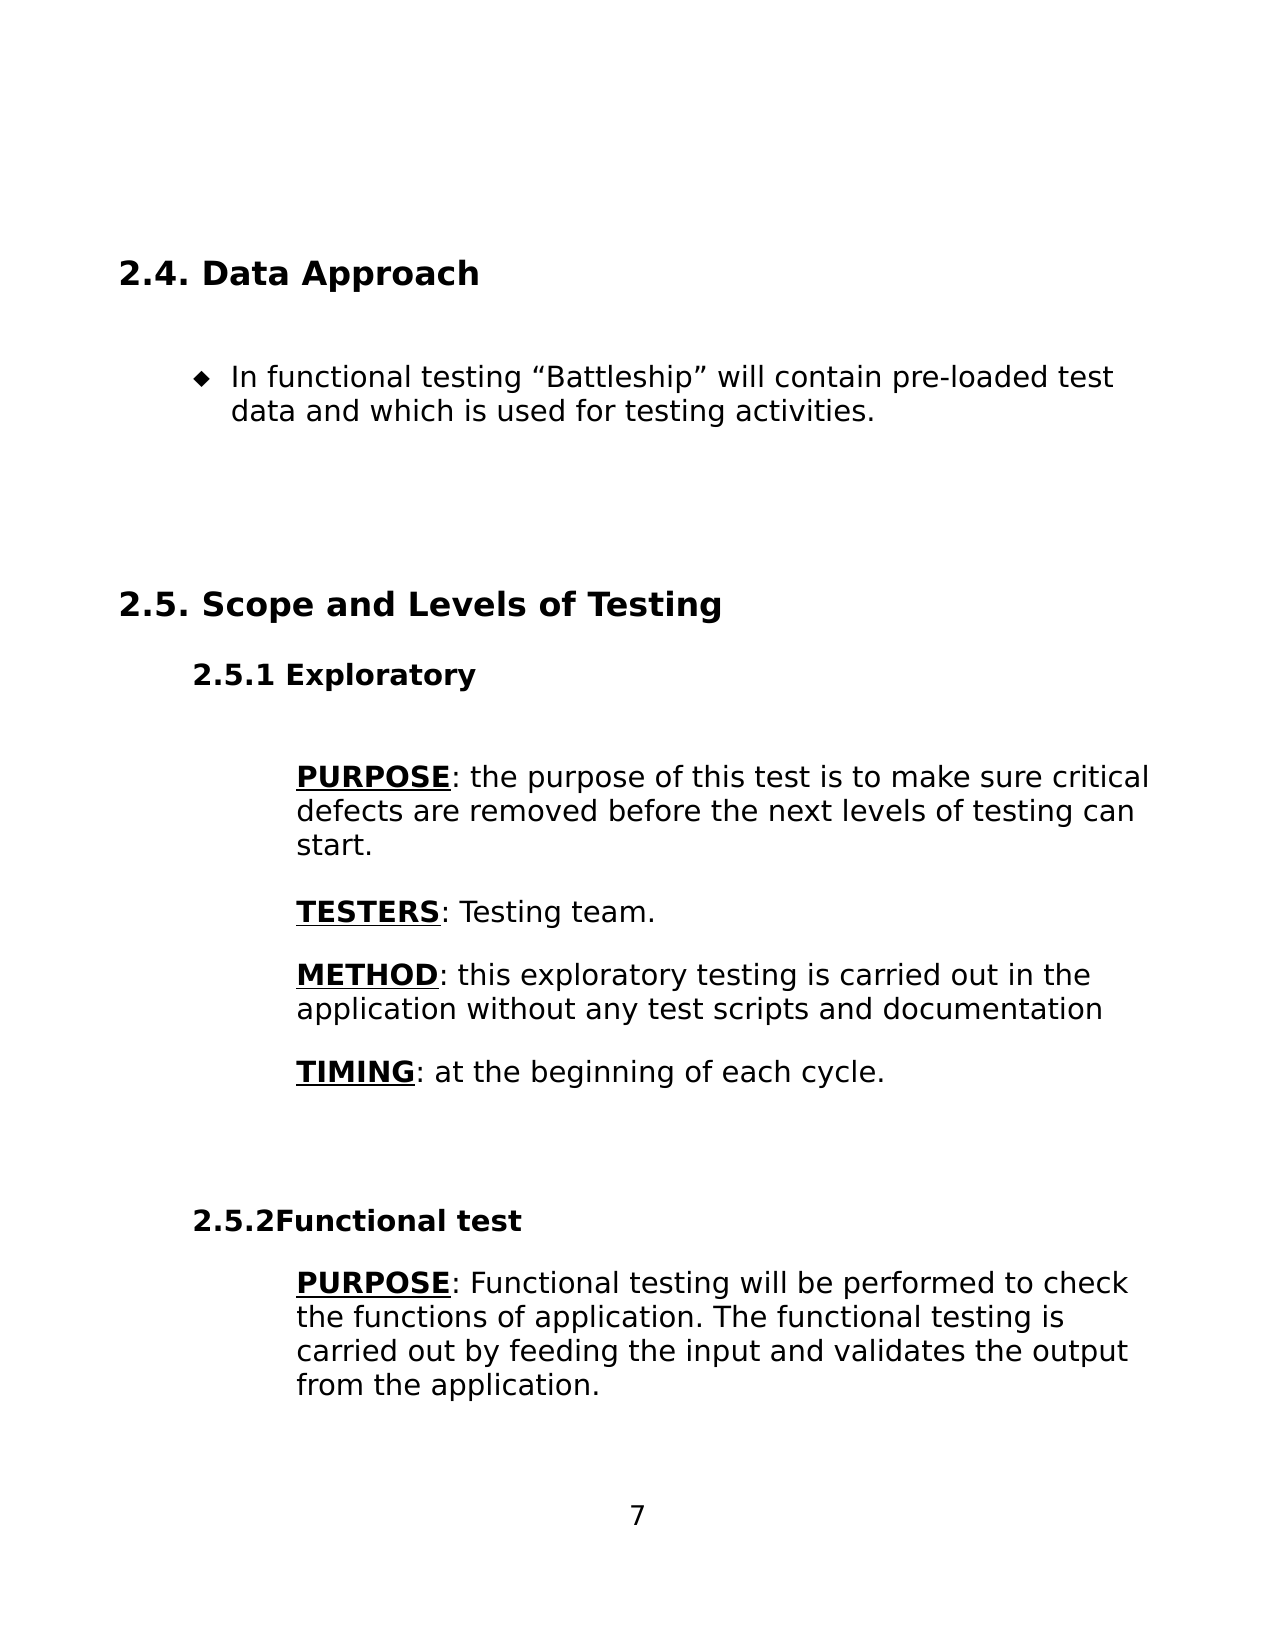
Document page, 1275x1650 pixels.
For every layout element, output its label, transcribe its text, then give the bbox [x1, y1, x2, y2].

text 2.5. Scope and Levels of Testing [118, 585, 1157, 624]
text 2.4. Data Approach [118, 254, 1157, 293]
text TESTERS: Testing team. [296, 896, 1157, 930]
list In functional testing “Battleship” will contain pre-loaded test data and which is used for testing activities. [193, 361, 1157, 429]
text PURPOSE: the purpose of this test is to make sure critical defects are removed before the next levels of testing can start. [296, 760, 1157, 862]
text METHOD: this exploratory testing is carried out in the application without any test scripts and documentation [296, 958, 1157, 1026]
text 2.5.2Functional test [118, 1204, 1157, 1238]
text 2.5.1 Exploratory [118, 658, 1157, 692]
text PURPOSE: Functional testing will be performed to check the functions of application. The functional testing is carried out by feeding the input and validates the output from the application. [296, 1267, 1157, 1403]
text TIMING: at the beginning of each cycle. [296, 1055, 1157, 1089]
